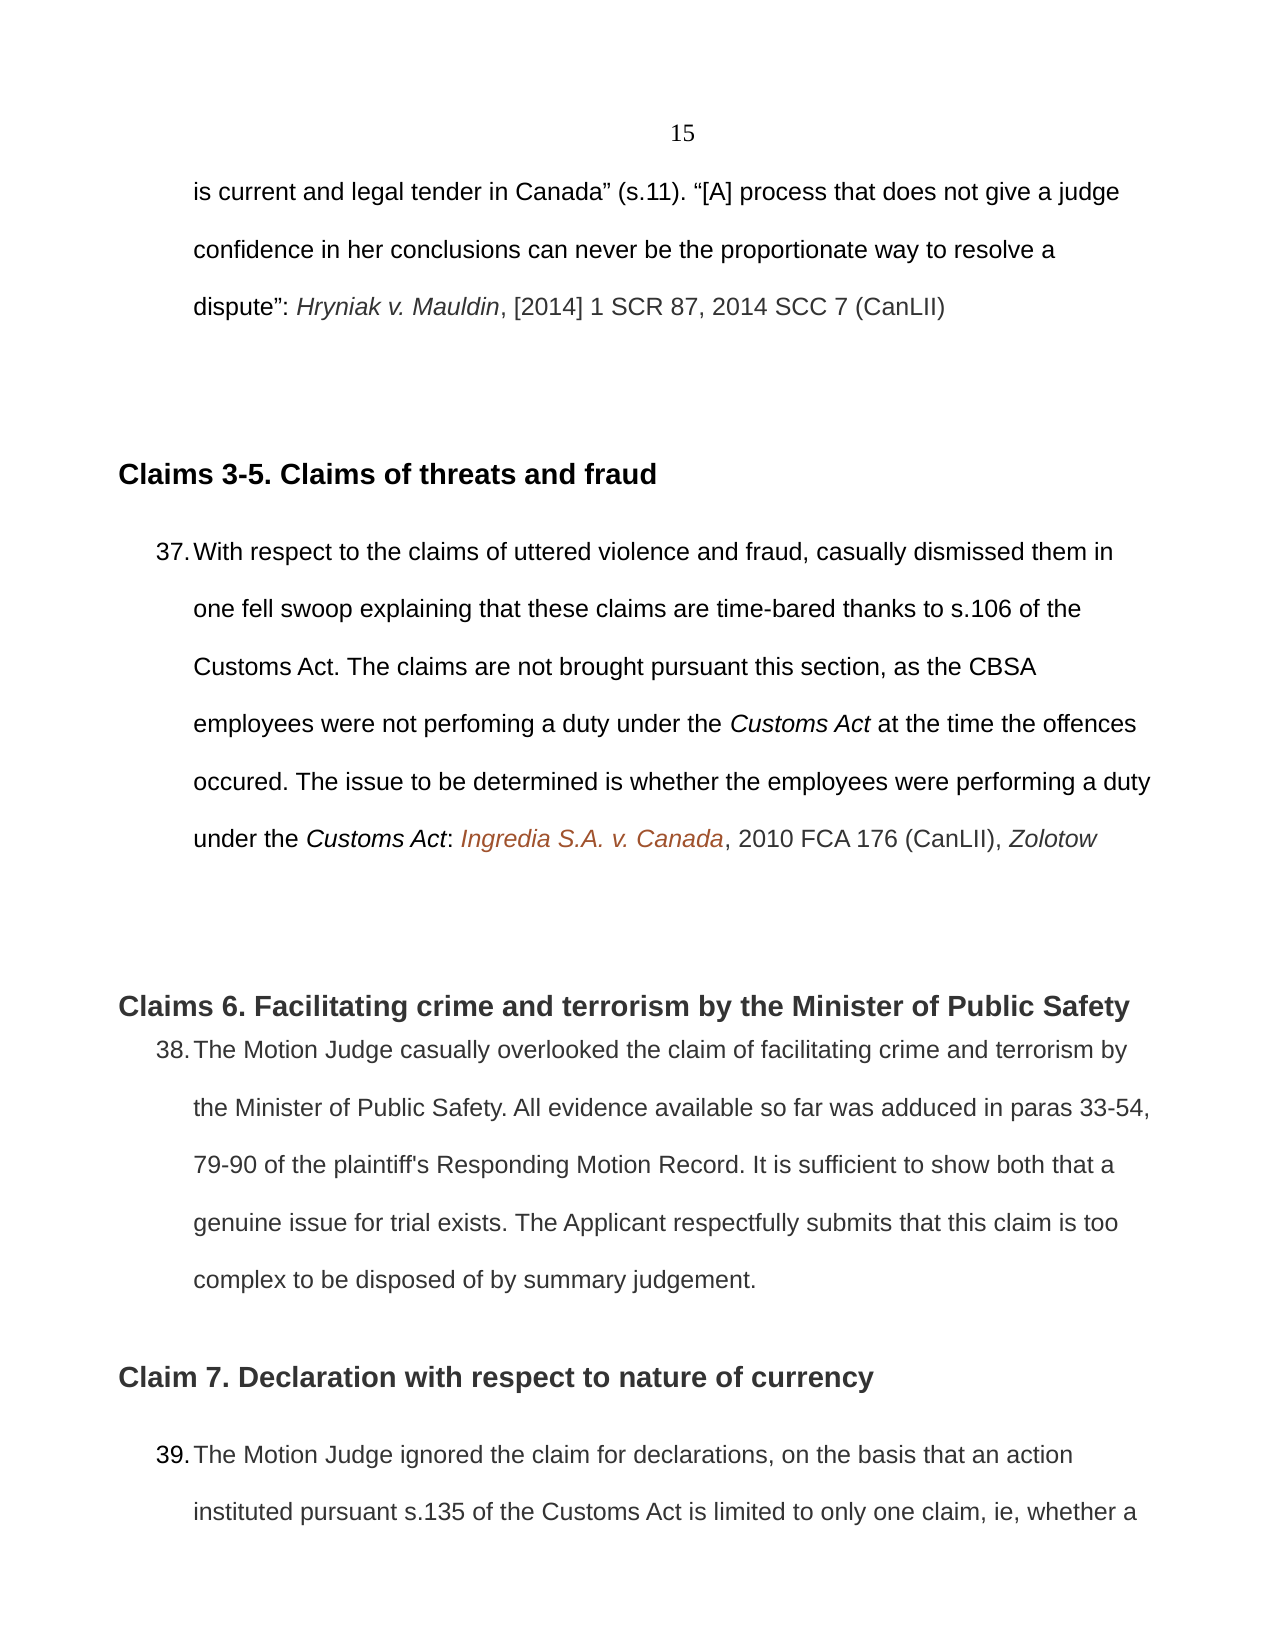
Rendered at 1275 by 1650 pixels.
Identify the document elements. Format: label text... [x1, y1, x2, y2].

subtitle With respect to the claims of uttered violence and fraud, casually dismissed them in one fell swoop explaining that these claims are time-bared thanks to s.106 of the Customs Act. The claims are not brought pursuant this section, as the CBSA employees were not perfoming a duty under the Customs Act at the time the offences occured. The issue to be determined is whether the employees were performing a duty under the Customs Act: Ingredia S.A. v. Canada, 2010 FCA 176 (CanLII), Zolotow [156, 537, 1157, 853]
subtitle Claims 3-5. Claims of threats and fraud [118, 457, 1157, 491]
subtitle The Motion Judge ignored the claim for declarations, on the basis that an action instituted pursuant s.135 of the Customs Act is limited to only one claim, ie, whether a [156, 1440, 1157, 1526]
subtitle Claim 7. Declaration with respect to nature of currency [118, 1360, 1157, 1394]
subtitle is current and legal tender in Canada” (s.11). “[A] process that does not give a judge confidence in her conclusions can never be the proportionate way to resolve a dispute”: Hryniak v. Mauldin, [2014] 1 SCR 87, 2014 SCC 7 (CanLII) [156, 177, 1157, 321]
subtitle Claims 6. Facilitating crime and terrorism by the Minister of Public Safety [118, 989, 1157, 1023]
subtitle The Motion Judge casually overlooked the claim of facilitating crime and terrorism by the Minister of Public Safety. All evidence available so far was adduced in paras 33-54, 79-90 of the plaintiff's Responding Motion Record. It is sufficient to show both that a genuine issue for trial exists. The Applicant respectfully submits that this claim is too complex to be disposed of by summary judgement. [156, 1035, 1157, 1294]
